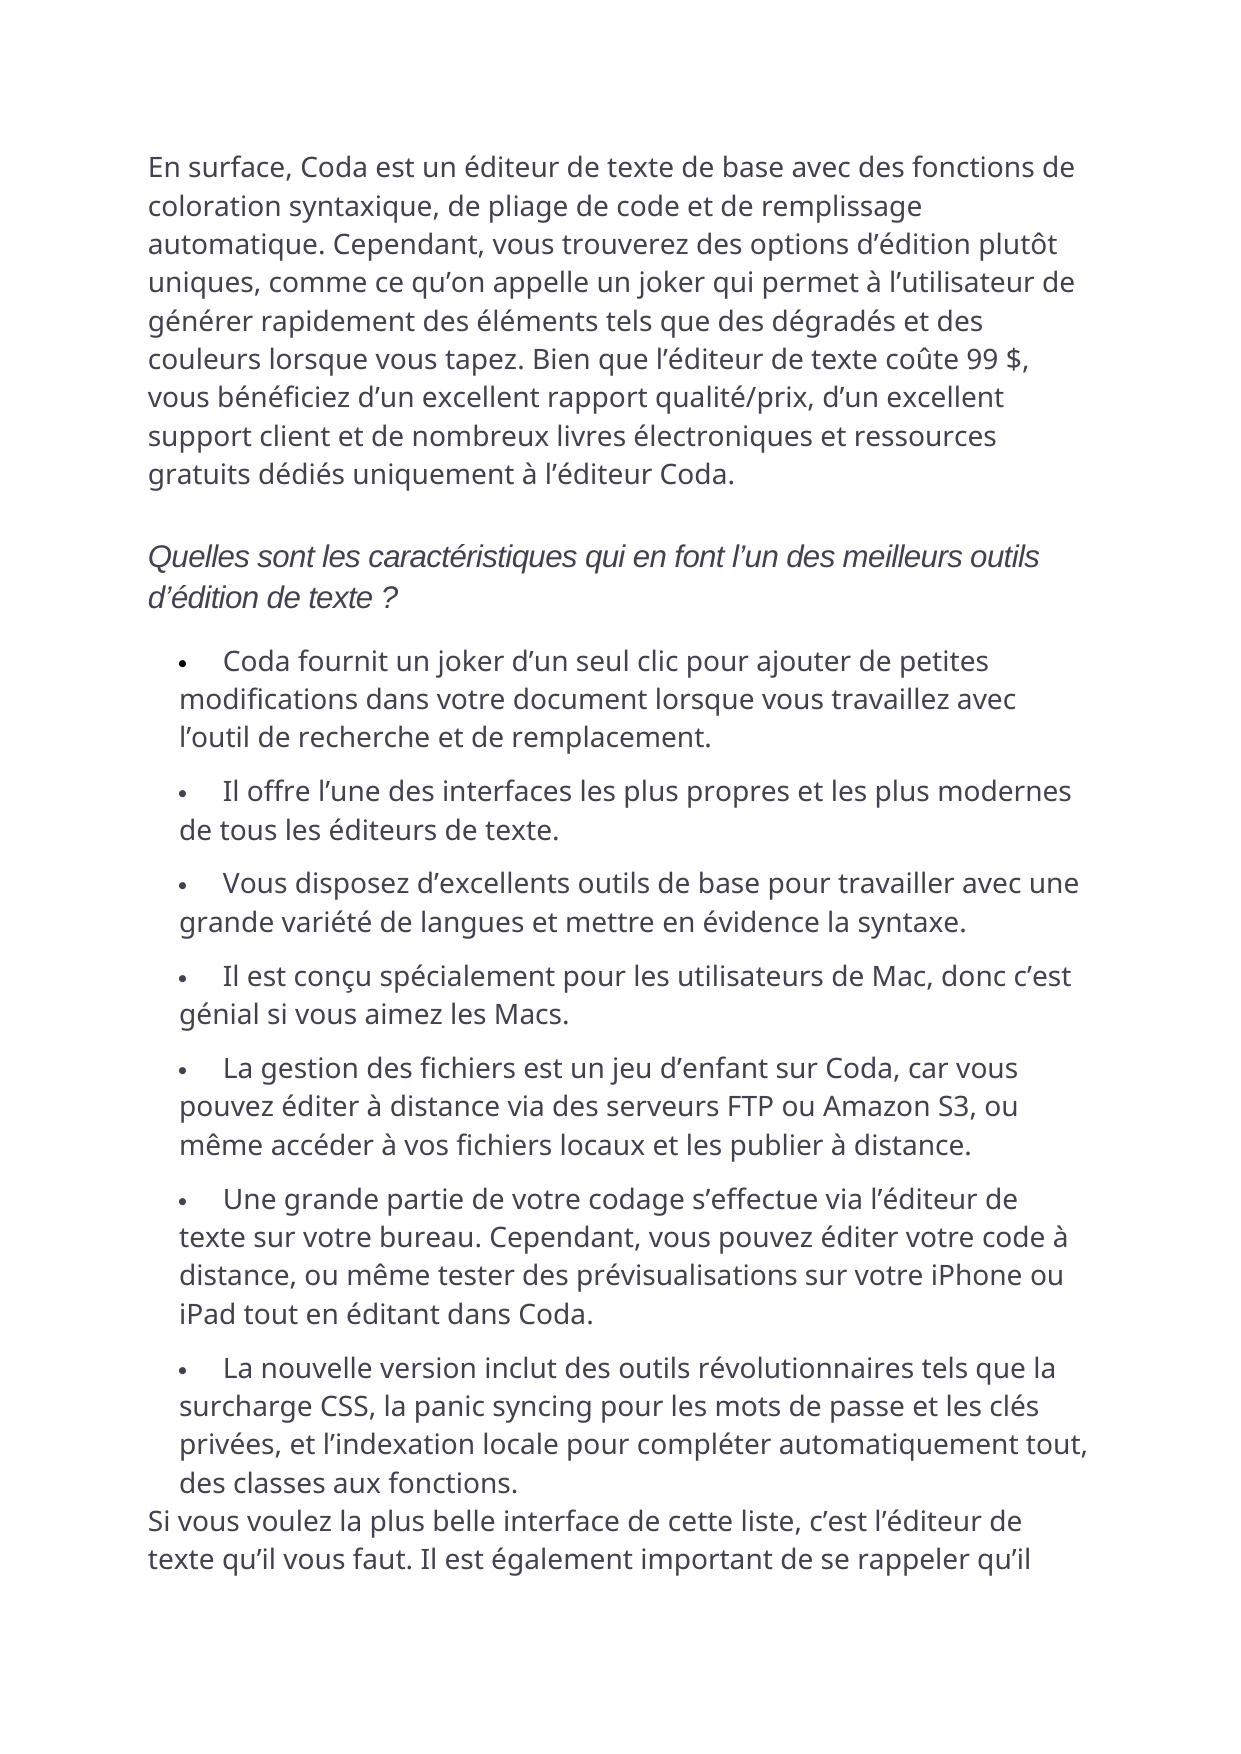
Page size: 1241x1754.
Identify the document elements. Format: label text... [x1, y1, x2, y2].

list Coda fournit un joker d’un seul clic pour ajouter de petites modifications dans votre document lorsque vous travaillez avec l’outil de recherche et de remplacement. [179, 641, 1093, 756]
subtitle Quelles sont les caractéristiques qui en font l’un des meilleurs outils d’édition de texte ? [148, 538, 1093, 615]
list Il offre l’une des interfaces les plus propres et les plus modernes de tous les éditeurs de texte. [179, 772, 1093, 848]
list La nouvelle version inclut des outils révolutionnaires tels que la surcharge CSS, la panic syncing pour les mots de passe et les clés privées, et l’indexation locale pour compléter automatiquement tout, des classes aux fonctions. [179, 1348, 1093, 1501]
list Vous disposez d’excellents outils de base pour travailler avec une grande variété de langues et mettre en évidence la syntaxe. [179, 864, 1093, 941]
list Il est conçu spécialement pour les utilisateurs de Mac, donc c’est génial si vous aimez les Macs. [179, 956, 1093, 1033]
text En surface, Coda est un éditeur de texte de base avec des fonctions de coloration syntaxique, de pliage de code et de remplissage automatique. Cependant, vous trouverez des options d’édition plutôt uniques, comme ce qu’on appelle un joker qui permet à l’utilisateur de générer rapidement des éléments tels que des dégradés et des couleurs lorsque vous tapez. Bien que l’éditeur de texte coûte 99 $, vous bénéficiez d’un excellent rapport qualité/prix, d’un excellent support client et de nombreux livres électroniques et ressources gratuits dédiés uniquement à l’éditeur Coda. [148, 148, 1093, 493]
list La gestion des fichiers est un jeu d’enfant sur Coda, car vous pouvez éditer à distance via des serveurs FTP ou Amazon S3, ou même accéder à vos fichiers locaux et les publier à distance. [179, 1048, 1093, 1163]
list Une grande partie de votre codage s’effectue via l’éditeur de texte sur votre bureau. Cependant, vous pouvez éditer votre code à distance, ou même tester des prévisualisations sur votre iPhone ou iPad tout en éditant dans Coda. [179, 1179, 1093, 1332]
text Si vous voulez la plus belle interface de cette liste, c’est l’éditeur de texte qu’il vous faut. Il est également important de se rappeler qu’il [148, 1501, 1093, 1578]
